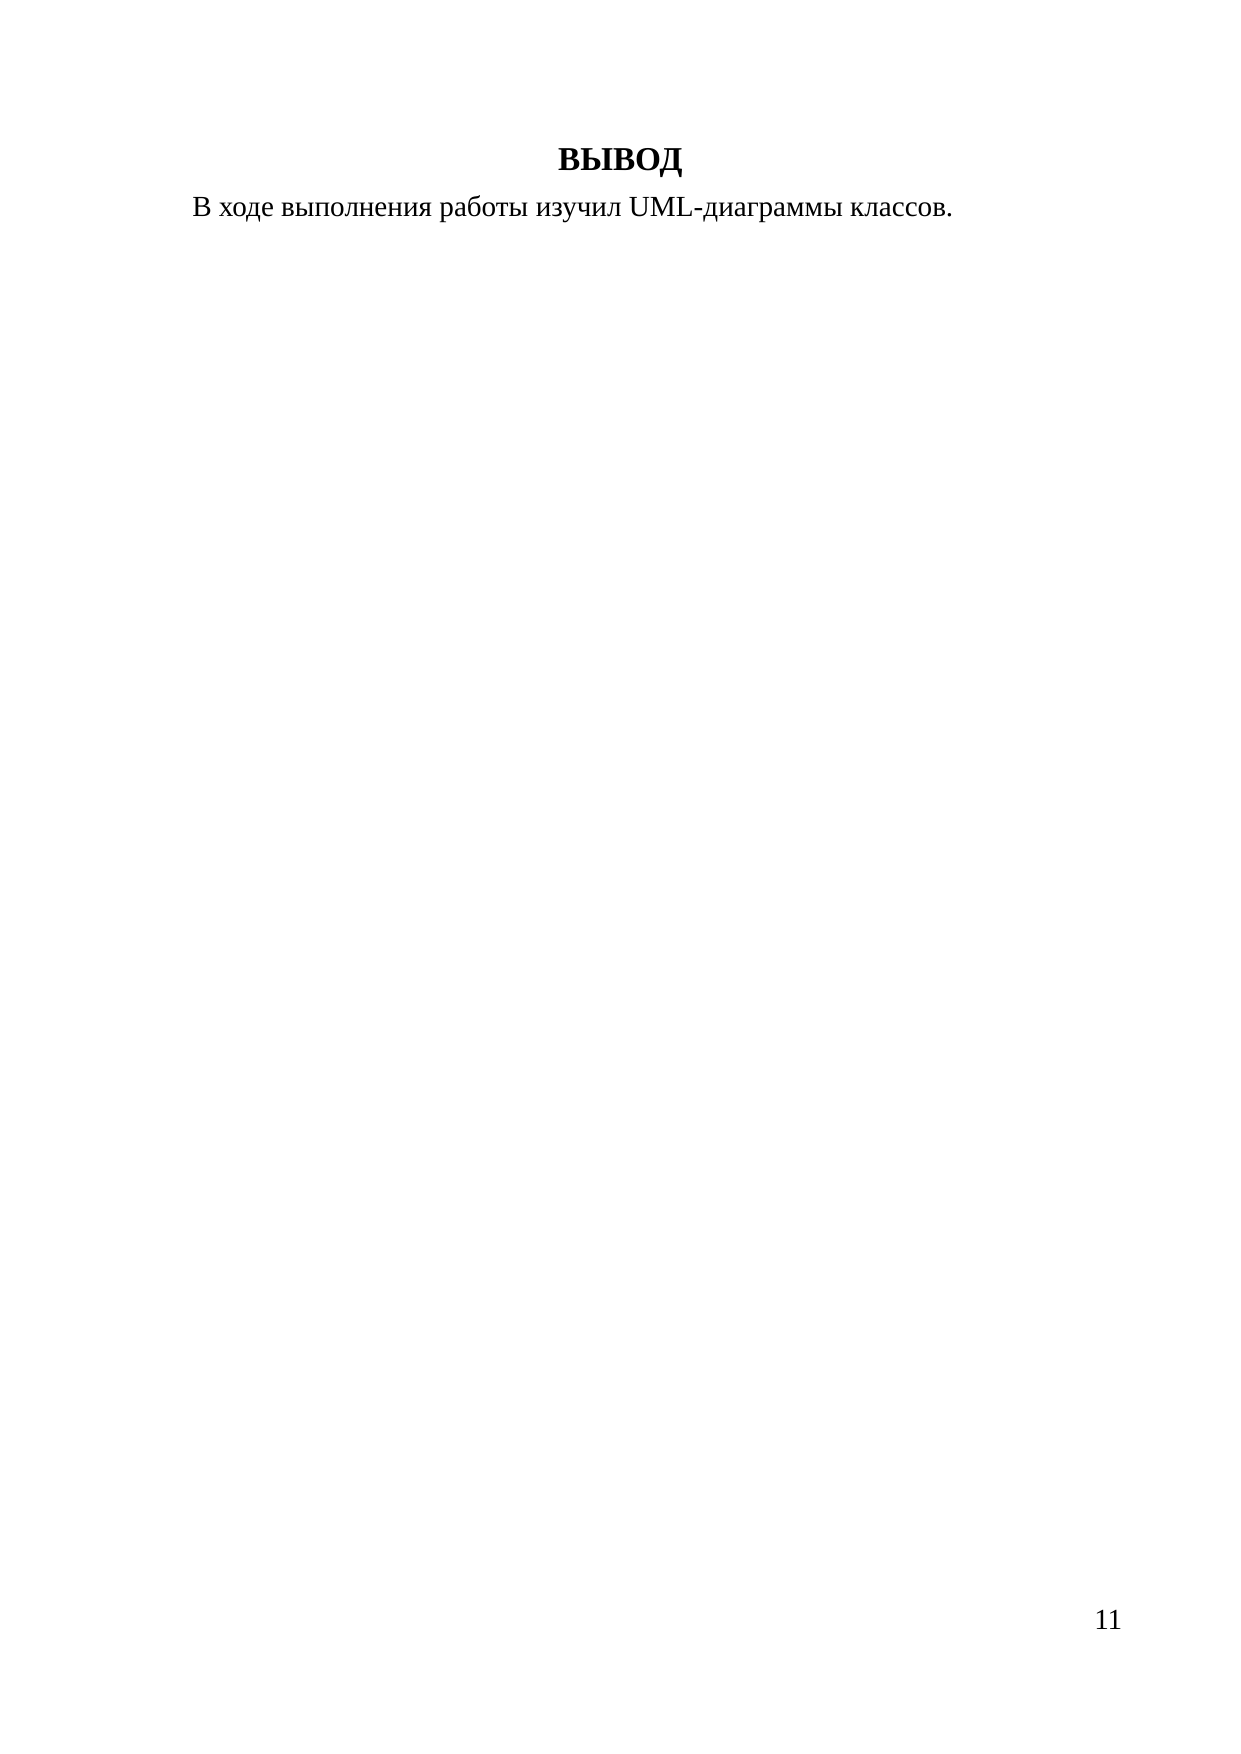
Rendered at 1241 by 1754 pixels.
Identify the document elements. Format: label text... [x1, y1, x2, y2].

subtitle ВЫВОД [118, 139, 1122, 177]
text В ходе выполнения работы изучил UML-диаграммы классов. [118, 189, 1122, 223]
